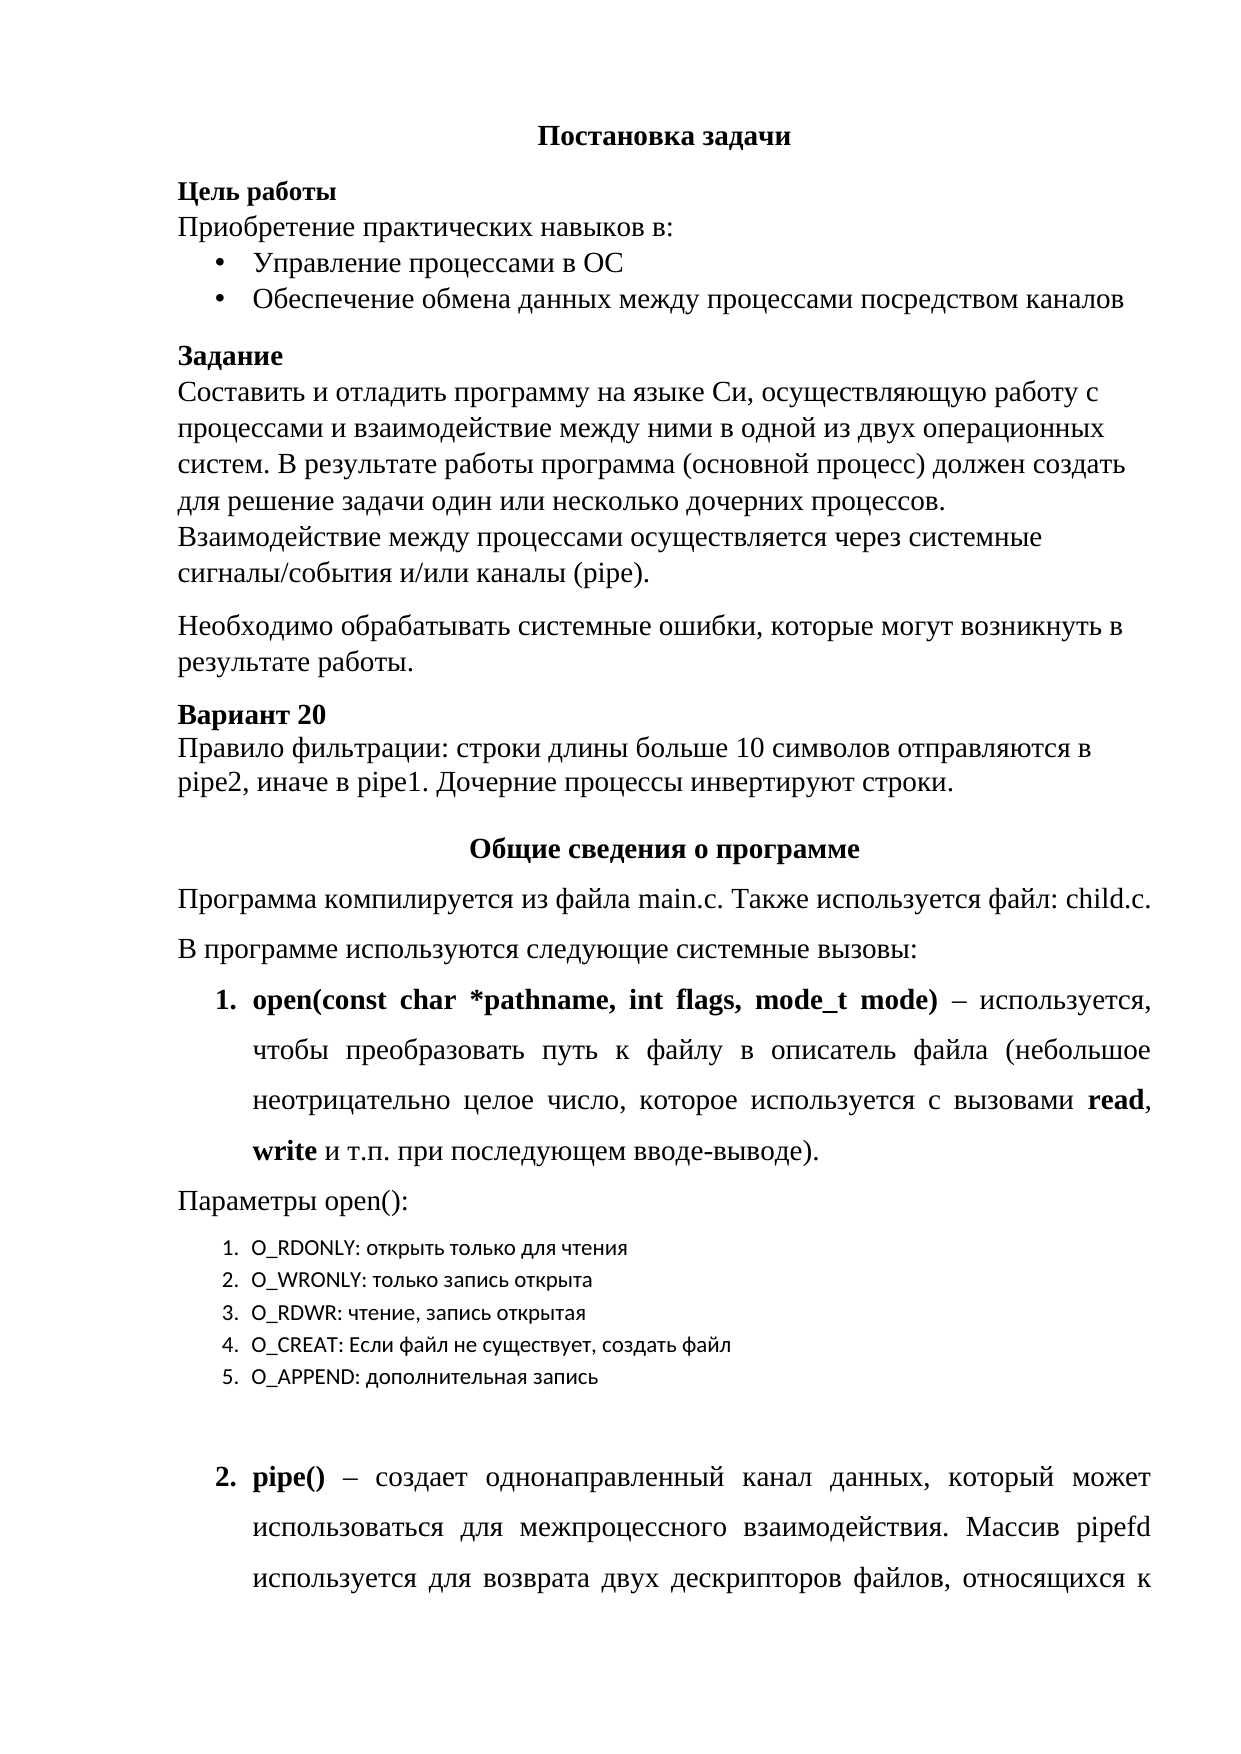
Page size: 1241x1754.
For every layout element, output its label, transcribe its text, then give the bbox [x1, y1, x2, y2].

list O_CREAT: Если файл не существует, создать файл [222, 1330, 1152, 1358]
list pipe() – создает однонаправленный канал данных, который может использоваться для межпроцессного взаимодействия. Массив pipefd используется для возврата двух дескрипторов файлов, относящихся к [215, 1459, 1152, 1593]
list open(const char *pathname, int flags, mode_t mode) – используется, чтобы преобразовать путь к файлу в описатель файла (небольшое неотрицательно целое число, которое используется с вызовами read, write и т.п. при последующем вводе-выводе). [215, 982, 1152, 1166]
list Обеспечение обмена данных между процессами посредством каналов [215, 281, 1152, 315]
text Вариант 20 [177, 697, 1152, 730]
text Программа компилируется из файла main.c. Также используется файл: child.c. В программе используются следующие системные вызовы: [177, 881, 1152, 965]
text Необходимо обрабатывать системные ошибки, которые могут возникнуть в результате работы. [177, 608, 1152, 677]
list O_RDONLY: открыть только для чтения [222, 1233, 1152, 1261]
list O_WRONLY: только запись открыта [222, 1266, 1152, 1294]
list O_APPEND: дополнительная запись [222, 1362, 1152, 1390]
text Параметры open(): [177, 1183, 1152, 1217]
text Составить и отладить программу на языке Си, осуществляющую работу с процессами и взаимодействие между ними в одной из двух операционных систем. В результате работы программа (основной процесс) должен создать для решение задачи один или несколько дочерних процессов. Взаимодействие между процессами осуществляется через системные сигналы/события и/или каналы (pipe). [177, 374, 1152, 588]
text Общие сведения о программе [177, 831, 1152, 864]
text Правило фильтрации: строки длины больше 10 символов отправляются в pipe2, иначе в pipe1. Дочерние процессы инвертируют строки. [177, 730, 1152, 797]
subtitle Задание [177, 338, 1152, 372]
text Приобретение практических навыков в: [177, 209, 1152, 242]
subtitle Цель работы [177, 175, 1152, 206]
list Управление процессами в ОС [215, 245, 1152, 278]
text Постановка задачи [177, 118, 1152, 152]
list O_RDWR: чтение, запись открытая [222, 1298, 1152, 1326]
